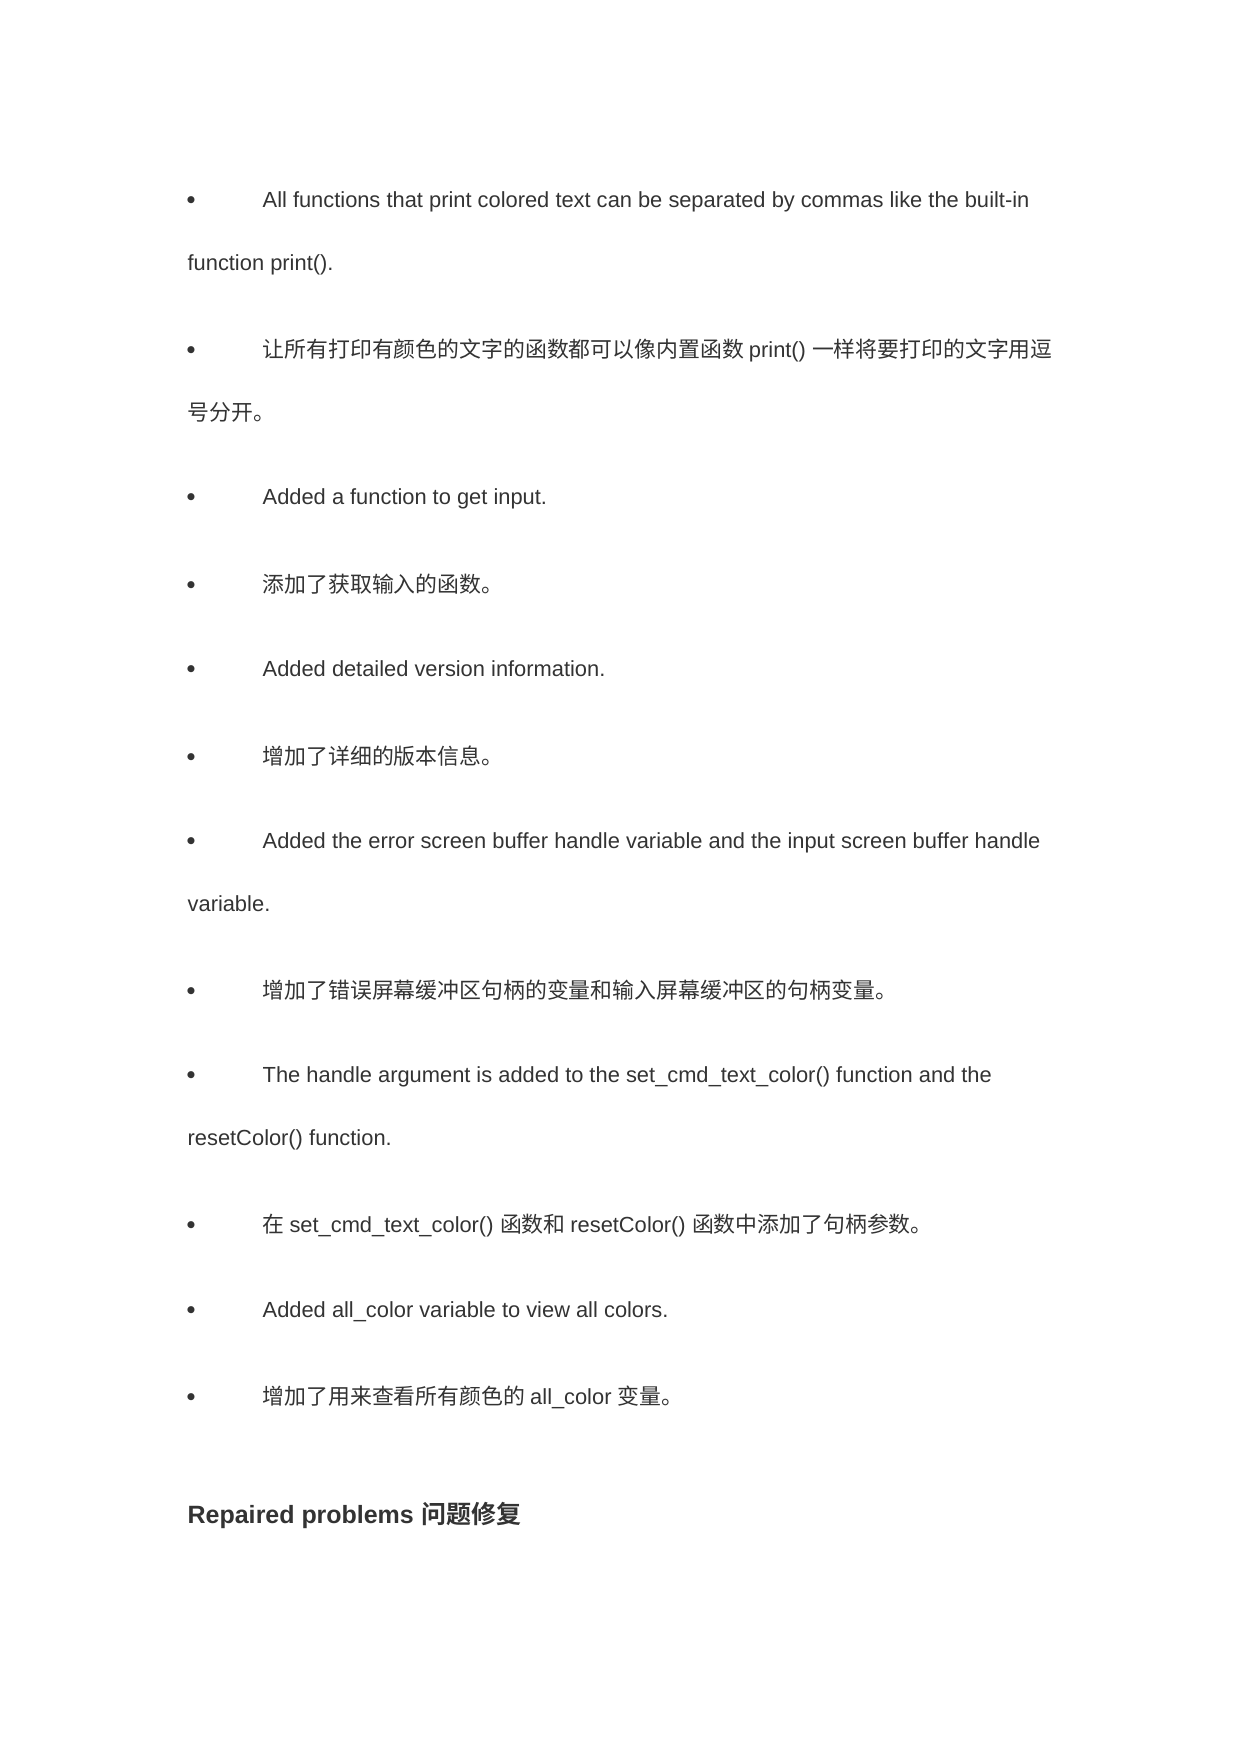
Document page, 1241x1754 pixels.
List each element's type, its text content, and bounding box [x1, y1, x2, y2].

list 增加了详细的版本信息。 [187, 713, 1053, 775]
list 添加了获取输入的函数。 [187, 541, 1053, 603]
list 增加了用来查看所有颜色的 all_color 变量。 [187, 1353, 1053, 1416]
list Added detailed version information. [187, 627, 1053, 689]
list The handle argument is added to the set_cmd_text_color() function and the resetColor() function. [187, 1033, 1053, 1158]
list Added the error screen buffer handle variable and the input screen buffer handle variable. [187, 799, 1053, 924]
list 让所有打印有颜色的文字的函数都可以像内置函数 print() 一样将要打印的文字用逗号分开。 [187, 307, 1053, 432]
list All functions that print colored text can be separated by commas like the built-in function print(). [187, 158, 1053, 283]
list Added all_color variable to view all colors. [187, 1268, 1053, 1330]
list 在 set_cmd_text_color() 函数和 resetColor() 函数中添加了句柄参数。 [187, 1182, 1053, 1244]
list Added a function to get input. [187, 455, 1053, 518]
text Repaired problems 问题修复 [187, 1471, 1053, 1533]
list 增加了错误屏幕缓冲区句柄的变量和输入屏幕缓冲区的句柄变量。 [187, 947, 1053, 1010]
